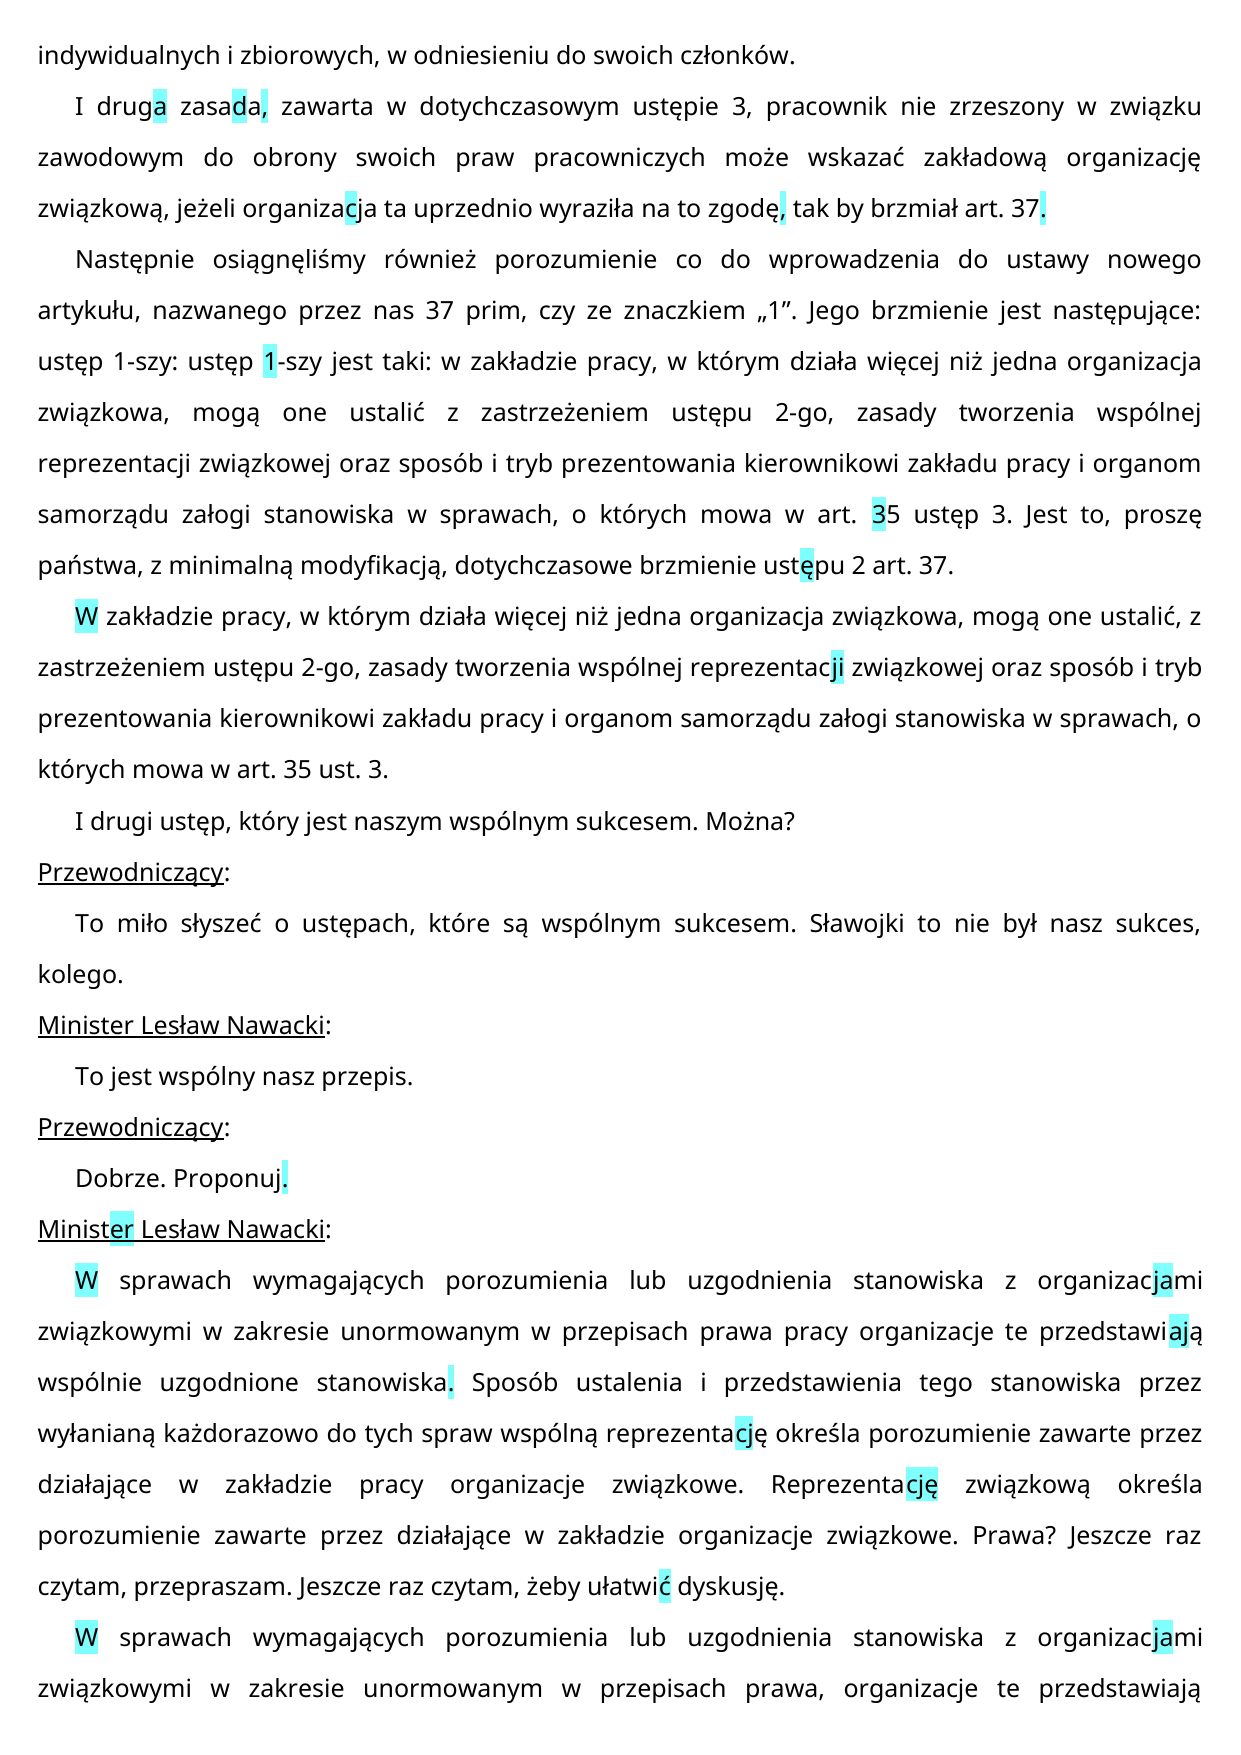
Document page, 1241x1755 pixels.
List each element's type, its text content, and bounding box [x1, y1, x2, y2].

text Dobrze. Proponuj. [37, 1160, 1203, 1194]
text Następnie osiągnęliśmy również porozumienie co do wprowadzenia do ustawy nowego artykułu, nazwanego przez nas 37 prim, czy ze znaczkiem „1”. Jego brzmienie jest następujące: ustęp 1-szy: ustęp 1-szy jest taki: w zakładzie pracy, w którym działa więcej niż jedna organizacja związkowa, mogą one ustalić z zastrzeżeniem ustępu 2-go, zasady tworzenia wspólnej reprezentacji związkowej oraz sposób i tryb prezentowania kierownikowi zakładu pracy i organom samorządu załogi stanowiska w sprawach, o których mowa w art. 35 ustęp 3. Jest to, proszę państwa, z minimalną modyfikacją, dotychczasowe brzmienie ustępu 2 art. 37. [37, 242, 1203, 582]
text Minister Lesław Nawacki: [37, 1211, 1203, 1246]
text indywidualnych i zbiorowych, w odniesieniu do swoich członków. [37, 37, 1203, 72]
text W sprawach wymagających porozumienia lub uzgodnienia stanowiska z organizacjami związkowymi w zakresie unormowanym w przepisach prawa pracy organizacje te przedstawiają wspólnie uzgodnione stanowiska. Sposób ustalenia i przedstawienia tego stanowiska przez wyłanianą każdorazowo do tych spraw wspólną reprezentację określa porozumienie zawarte przez działające w zakładzie pracy organizacje związkowe. Reprezentację związkową określa porozumienie zawarte przez działające w zakładzie organizacje związkowe. Prawa? Jeszcze raz czytam, przepraszam. Jeszcze raz czytam, żeby ułatwić dyskusję. [37, 1262, 1203, 1603]
text I druga zasada, zawarta w dotychczasowym ustępie 3, pracownik nie zrzeszony w związku zawodowym do obrony swoich praw pracowniczych może wskazać zakładową organizację związkową, jeżeli organizacja ta uprzednio wyraziła na to zgodę, tak by brzmiał art. 37. [37, 88, 1203, 225]
text To jest wspólny nasz przepis. [37, 1058, 1203, 1092]
text Minister Lesław Nawacki: [37, 1007, 1203, 1041]
text Przewodniczący: [37, 1109, 1203, 1143]
text W sprawach wymagających porozumienia lub uzgodnienia stanowiska z organizacjami związkowymi w zakresie unormowanym w przepisach prawa, organizacje te przedstawiają [37, 1620, 1203, 1705]
text To miło słyszeć o ustępach, które są wspólnym sukcesem. Sławojki to nie był nasz sukces, kolego. [37, 905, 1203, 990]
text W zakładzie pracy, w którym działa więcej niż jedna organizacja związkowa, mogą one ustalić, z zastrzeżeniem ustępu 2-go, zasady tworzenia wspólnej reprezentacji związkowej oraz sposób i tryb prezentowania kierownikowi zakładu pracy i organom samorządu załogi stanowiska w sprawach, o których mowa w art. 35 ust. 3. [37, 599, 1203, 786]
text I drugi ustęp, który jest naszym wspólnym sukcesem. Można? [37, 803, 1203, 837]
text Przewodniczący: [37, 854, 1203, 888]
